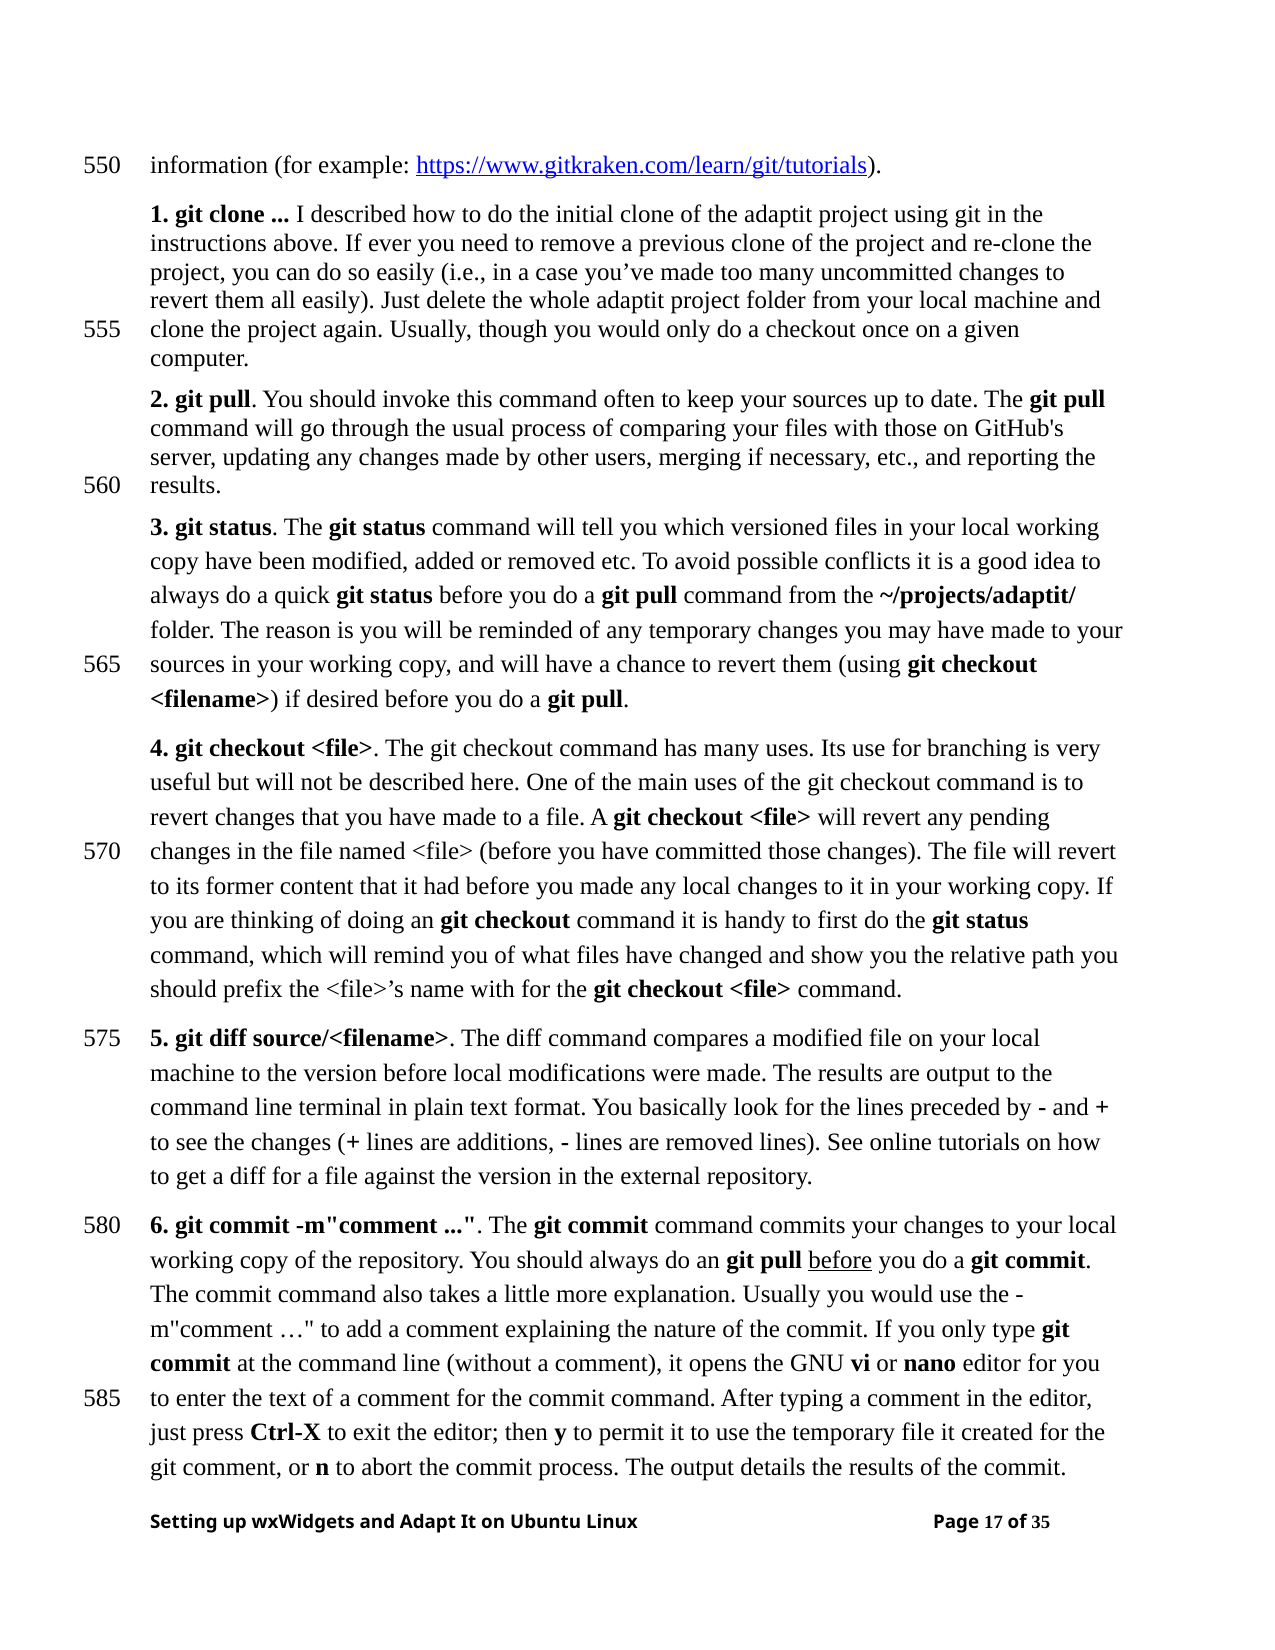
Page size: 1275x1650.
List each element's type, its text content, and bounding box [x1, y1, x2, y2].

text 1. git clone ... I described how to do the initial clone of the adaptit project using git in the instructions above. If ever you need to remove a previous clone of the project and re-clone the project, you can do so easily (i.e., in a case you’ve made too many uncommitted changes to revert them all easily). Just delete the whole adaptit project folder from your local machine and clone the project again. Usually, though you would only do a checkout once on a given computer. [150, 199, 1125, 372]
text 5. git diff source/<filename>. The diff command compares a modified file on your local machine to the version before local modifications were made. The results are output to the command line terminal in plain text format. You basically look for the lines preceded by - and + to see the changes (+ lines are additions, - lines are removed lines). See online tutorials on how to get a diff for a file against the version in the external repository. [150, 1023, 1125, 1190]
text 6. git commit -m"comment ...". The git commit command commits your changes to your local working copy of the repository. You should always do an git pull before you do a git commit. The commit command also takes a little more explanation. Usually you would use the -m"comment …" to add a comment explaining the nature of the commit. If you only type git commit at the command line (without a comment), it opens the GNU vi or nano editor for you to enter the text of a comment for the commit command. After typing a comment in the editor, just press Ctrl-X to exit the editor; then y to permit it to use the temporary file it created for the git comment, or n to abort the commit process. The output details the results of the commit. [150, 1210, 1125, 1481]
text 3. git status. The git status command will tell you which versioned files in your local working copy have been modified, added or removed etc. To avoid possible conflicts it is a good idea to always do a quick git status before you do a git pull command from the ~/projects/adaptit/ folder. The reason is you will be reminded of any temporary changes you may have made to your sources in your working copy, and will have a chance to revert them (using git checkout <filename>) if desired before you do a git pull. [150, 512, 1125, 713]
text 4. git checkout <file>. The git checkout command has many uses. Its use for branching is very useful but will not be described here. One of the main uses of the git checkout command is to revert changes that you have made to a file. A git checkout <file> will revert any pending changes in the file named <file> (before you have committed those changes). The file will revert to its former content that it had before you made any local changes to it in your working copy. If you are thinking of doing an git checkout command it is handy to first do the git status command, which will remind you of what files have changed and show you the relative path you should prefix the <file>’s name with for the git checkout <file> command. [150, 733, 1125, 1003]
text 2. git pull. You should invoke this command often to keep your sources up to date. The git pull command will go through the usual process of comparing your files with those on GitHub's server, updating any changes made by other users, merging if necessary, etc., and reporting the results. [150, 384, 1125, 499]
text information (for example: https://www.gitkraken.com/learn/git/tutorials). [150, 150, 1125, 179]
